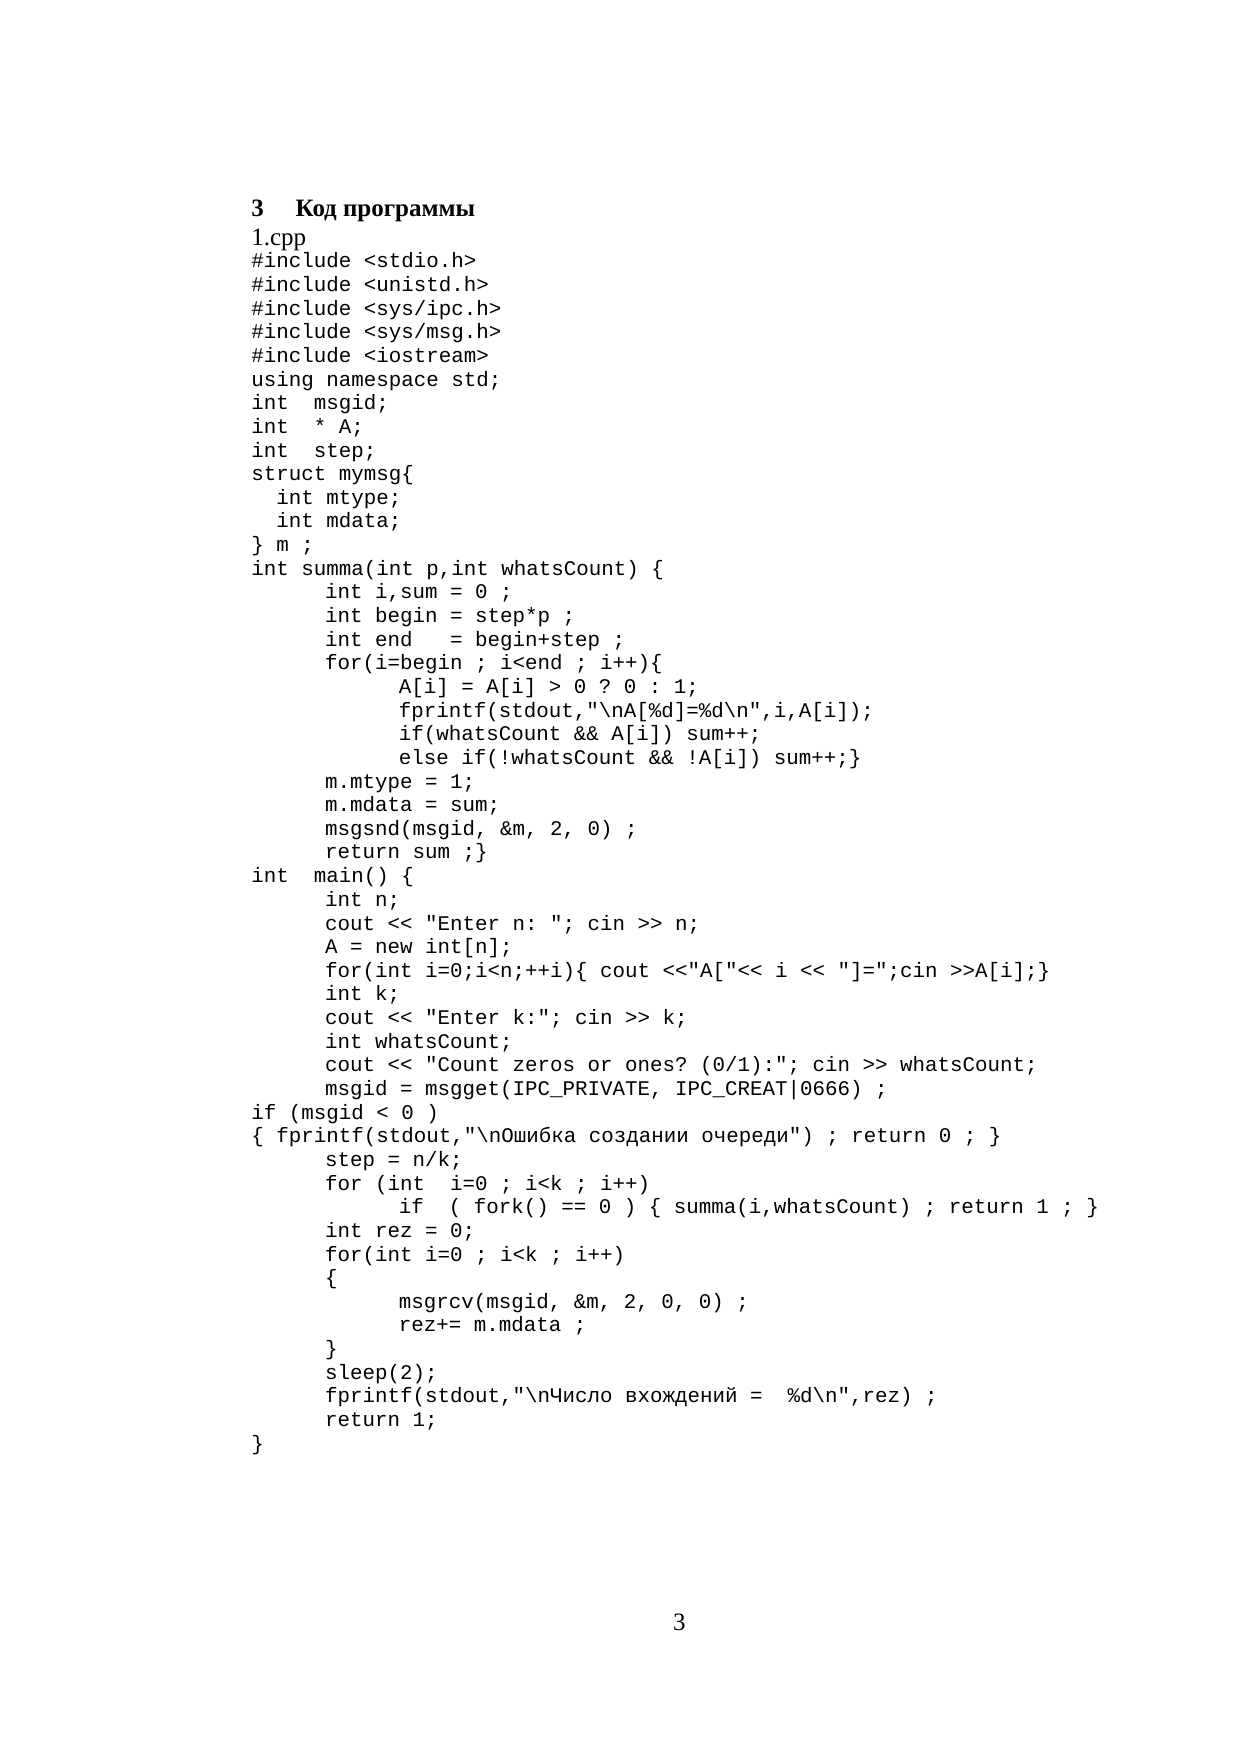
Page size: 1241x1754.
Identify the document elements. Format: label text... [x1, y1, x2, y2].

text sleep(2); [177, 1362, 1181, 1385]
text struct mymsg{ [177, 463, 1181, 487]
text if ( fork() == 0 ) { summa(i,whatsCount) ; return 1 ; } [177, 1196, 1181, 1220]
text for(int i=0 ; i<k ; i++) [177, 1243, 1181, 1267]
text m.mdata = sum; [177, 794, 1181, 818]
text for (int i=0 ; i<k ; i++) [177, 1173, 1181, 1196]
text return sum ;} [177, 842, 1181, 865]
text int whatsCount; [177, 1031, 1181, 1054]
text } m ; [177, 534, 1181, 558]
text cout << "Count zeros or ones? (0/1):"; cin >> whatsCount; [177, 1054, 1181, 1078]
text int i,sum = 0 ; [177, 581, 1181, 605]
text int k; [177, 983, 1181, 1007]
text else if(!whatsCount && !A[i]) sum++;} [177, 747, 1181, 771]
text for(i=begin ; i<end ; i++){ [177, 652, 1181, 676]
text #include <iostream> [177, 345, 1181, 369]
text int n; [177, 889, 1181, 912]
text cout << "Enter k:"; cin >> k; [177, 1007, 1181, 1031]
text fprintf(stdout,"\nA[%d]=%d\n",i,A[i]); [177, 700, 1181, 723]
text { [177, 1267, 1181, 1291]
text int rez = 0; [177, 1220, 1181, 1243]
text fprintf(stdout,"\nЧисло вхождений = %d\n",rez) ; [177, 1385, 1181, 1409]
text step = n/k; [177, 1149, 1181, 1173]
text 1.сpp [177, 222, 1181, 250]
text if (msgid < 0 ) [177, 1102, 1181, 1125]
text int mdata; [177, 511, 1181, 534]
text #include <sys/ipc.h> [177, 298, 1181, 321]
text rez+= m.mdata ; [177, 1314, 1181, 1338]
text msgid = msgget(IPC_PRIVATE, IPC_CREAT|0666) ; [177, 1078, 1181, 1102]
text #include <unistd.h> [177, 274, 1181, 298]
text A[i] = A[i] > 0 ? 0 : 1; [177, 676, 1181, 700]
text int * A; [177, 416, 1181, 439]
text #include <stdio.h> [177, 250, 1181, 274]
text int step; [177, 439, 1181, 463]
text int mtype; [177, 487, 1181, 511]
text A = new int[n]; [177, 936, 1181, 960]
text int msgid; [177, 392, 1181, 416]
text int main() { [177, 865, 1181, 889]
text return 1; [177, 1409, 1181, 1433]
subtitle Код программы [177, 193, 1181, 222]
text int summa(int p,int whatsCount) { [177, 558, 1181, 581]
text msgrcv(msgid, &m, 2, 0, 0) ; [177, 1291, 1181, 1314]
text int begin = step*p ; [177, 605, 1181, 629]
text } [177, 1338, 1181, 1362]
text cout << "Enter n: "; cin >> n; [177, 912, 1181, 936]
text using namespace std; [177, 369, 1181, 392]
text for(int i=0;i<n;++i){ cout <<"A["<< i << "]=";cin >>A[i];} [177, 960, 1181, 983]
text } [177, 1433, 1181, 1456]
text m.mtype = 1; [177, 771, 1181, 794]
text #include <sys/msg.h> [177, 321, 1181, 345]
text if(whatsCount && A[i]) sum++; [177, 723, 1181, 747]
text int end = begin+step ; [177, 629, 1181, 652]
text { fprintf(stdout,"\nОшибка создании очереди") ; return 0 ; } [177, 1125, 1181, 1149]
text msgsnd(msgid, &m, 2, 0) ; [177, 818, 1181, 842]
